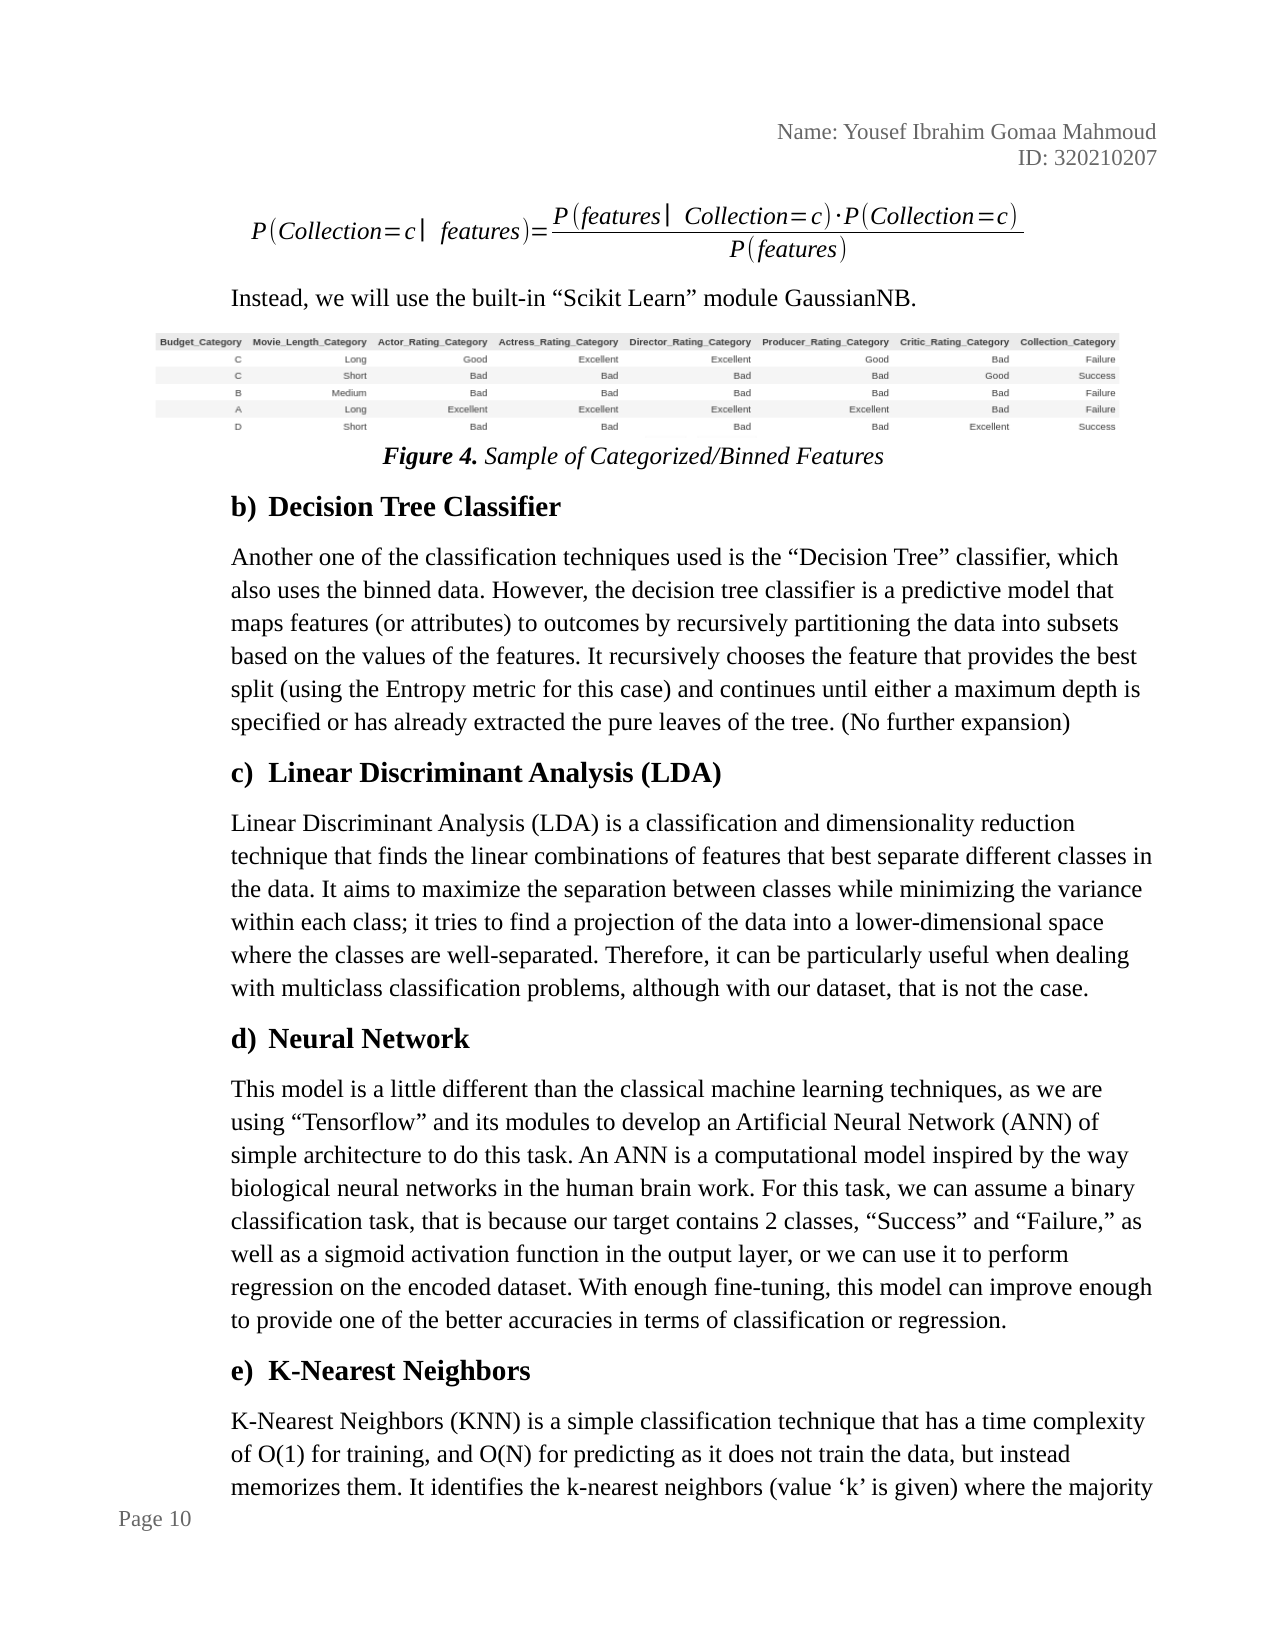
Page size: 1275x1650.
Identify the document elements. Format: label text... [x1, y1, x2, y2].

picture [155, 333, 1120, 438]
list Linear Discriminant Analysis (LDA) [231, 755, 1157, 788]
list This model is a little different than the classical machine learning techniques, as we are using “Tensorflow” and its modules to develop an Artificial Neural Network (ANN) of simple architecture to do this task. An ANN is a computational model inspired by the way biological neural networks in the human brain work. For this task, we can assume a binary classification task, that is because our target contains 2 classes, “Success” and “Failure,” as well as a sigmoid activation function in the output layer, or we can use it to perform regression on the encoded dataset. With enough fine-tuning, this model can improve enough to provide one of the better accuracies in terms of classification or regression. [193, 1074, 1157, 1334]
list Linear Discriminant Analysis (LDA) is a classification and dimensionality reduction technique that finds the linear combinations of features that best separate different classes in the data. It aims to maximize the separation between classes while minimizing the variance within each class; it tries to find a projection of the data into a lower-dimensional space where the classes are well-separated. Therefore, it can be particularly useful when dealing with multiclass classification problems, although with our dataset, that is not the case. [193, 808, 1157, 1002]
list Decision Tree Classifier [231, 489, 1157, 523]
text Figure 4. Sample of Categorized/Binned Features [118, 331, 1157, 470]
list Neural Network [231, 1021, 1157, 1054]
list K-Nearest Neighbors (KNN) is a simple classification technique that has a time complexity of O(1) for training, and O(N) for predicting as it does not train the data, but instead memorizes them. It identifies the k-nearest neighbors (value ‘k’ is given) where the majority [193, 1406, 1157, 1501]
list K-Nearest Neighbors [231, 1353, 1157, 1386]
list Another one of the classification techniques used is the “Decision Tree” classifier, which also uses the binned data. However, the decision tree classifier is a predictive model that maps features (or attributes) to outcomes by recursively partitioning the data into subsets based on the values of the features. It recursively chooses the feature that provides the best split (using the Entropy metric for this case) and continues until either a maximum depth is specified or has already extracted the pure leaves of the tree. (No further expansion) [193, 542, 1157, 736]
list Instead, we will use the built-in “Scikit Learn” module GaussianNB. [193, 283, 1157, 312]
